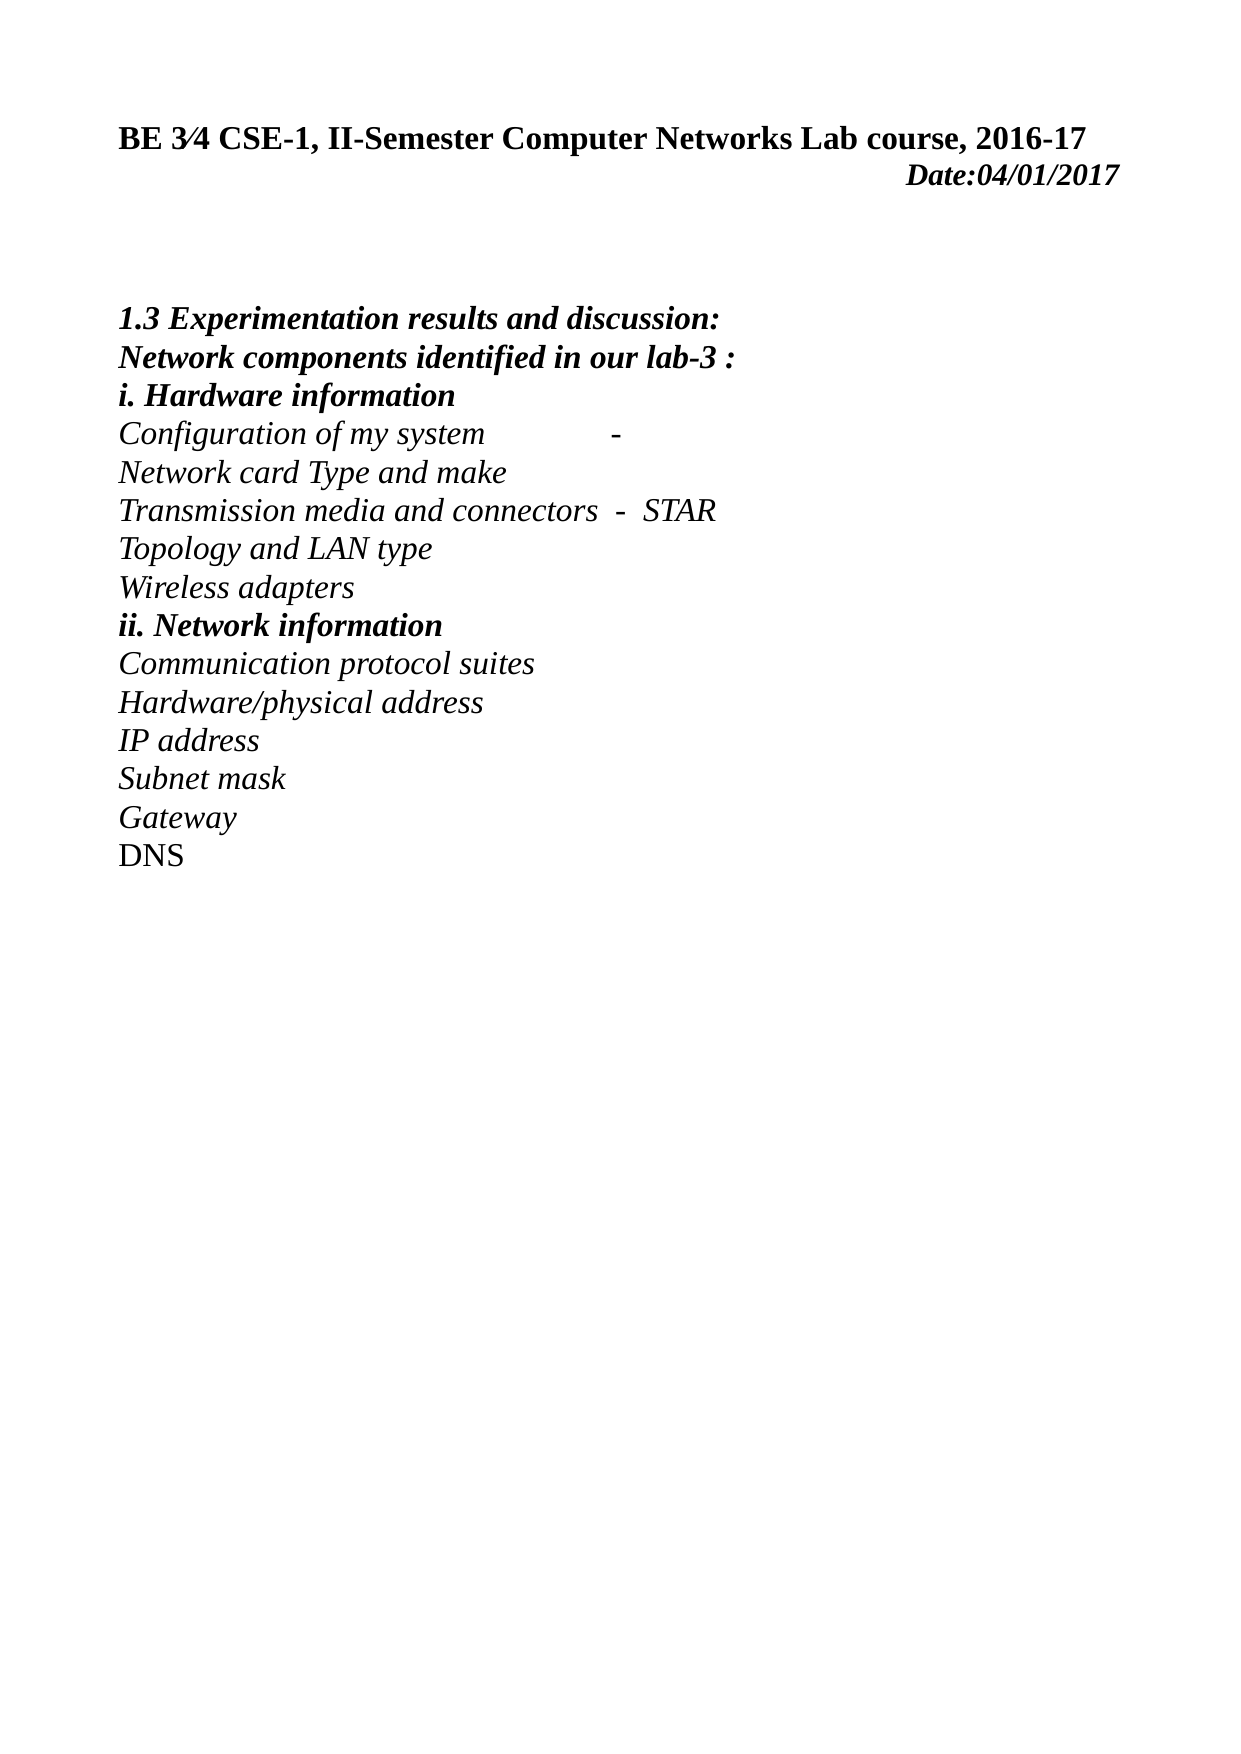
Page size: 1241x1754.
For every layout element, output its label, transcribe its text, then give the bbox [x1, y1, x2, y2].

text DNS [118, 835, 1122, 873]
text Communication protocol suites [118, 643, 1122, 682]
text ii. Network information [118, 605, 1122, 643]
text Wireless adapters [118, 567, 1122, 605]
text Configuration of my system - [118, 413, 1122, 452]
text i. Hardware information [118, 375, 1122, 413]
text 1.3 Experimentation results and discussion: [118, 298, 1122, 337]
text Network components identified in our lab-3 : [118, 337, 1122, 375]
text Subnet mask [118, 758, 1122, 797]
text Hardware/physical address [118, 682, 1122, 720]
text Topology and LAN type [118, 528, 1122, 567]
text Network card Type and make [118, 452, 1122, 490]
text Gateway [118, 797, 1122, 835]
text Transmission media and connectors - STAR [118, 490, 1122, 528]
text IP address [118, 720, 1122, 758]
